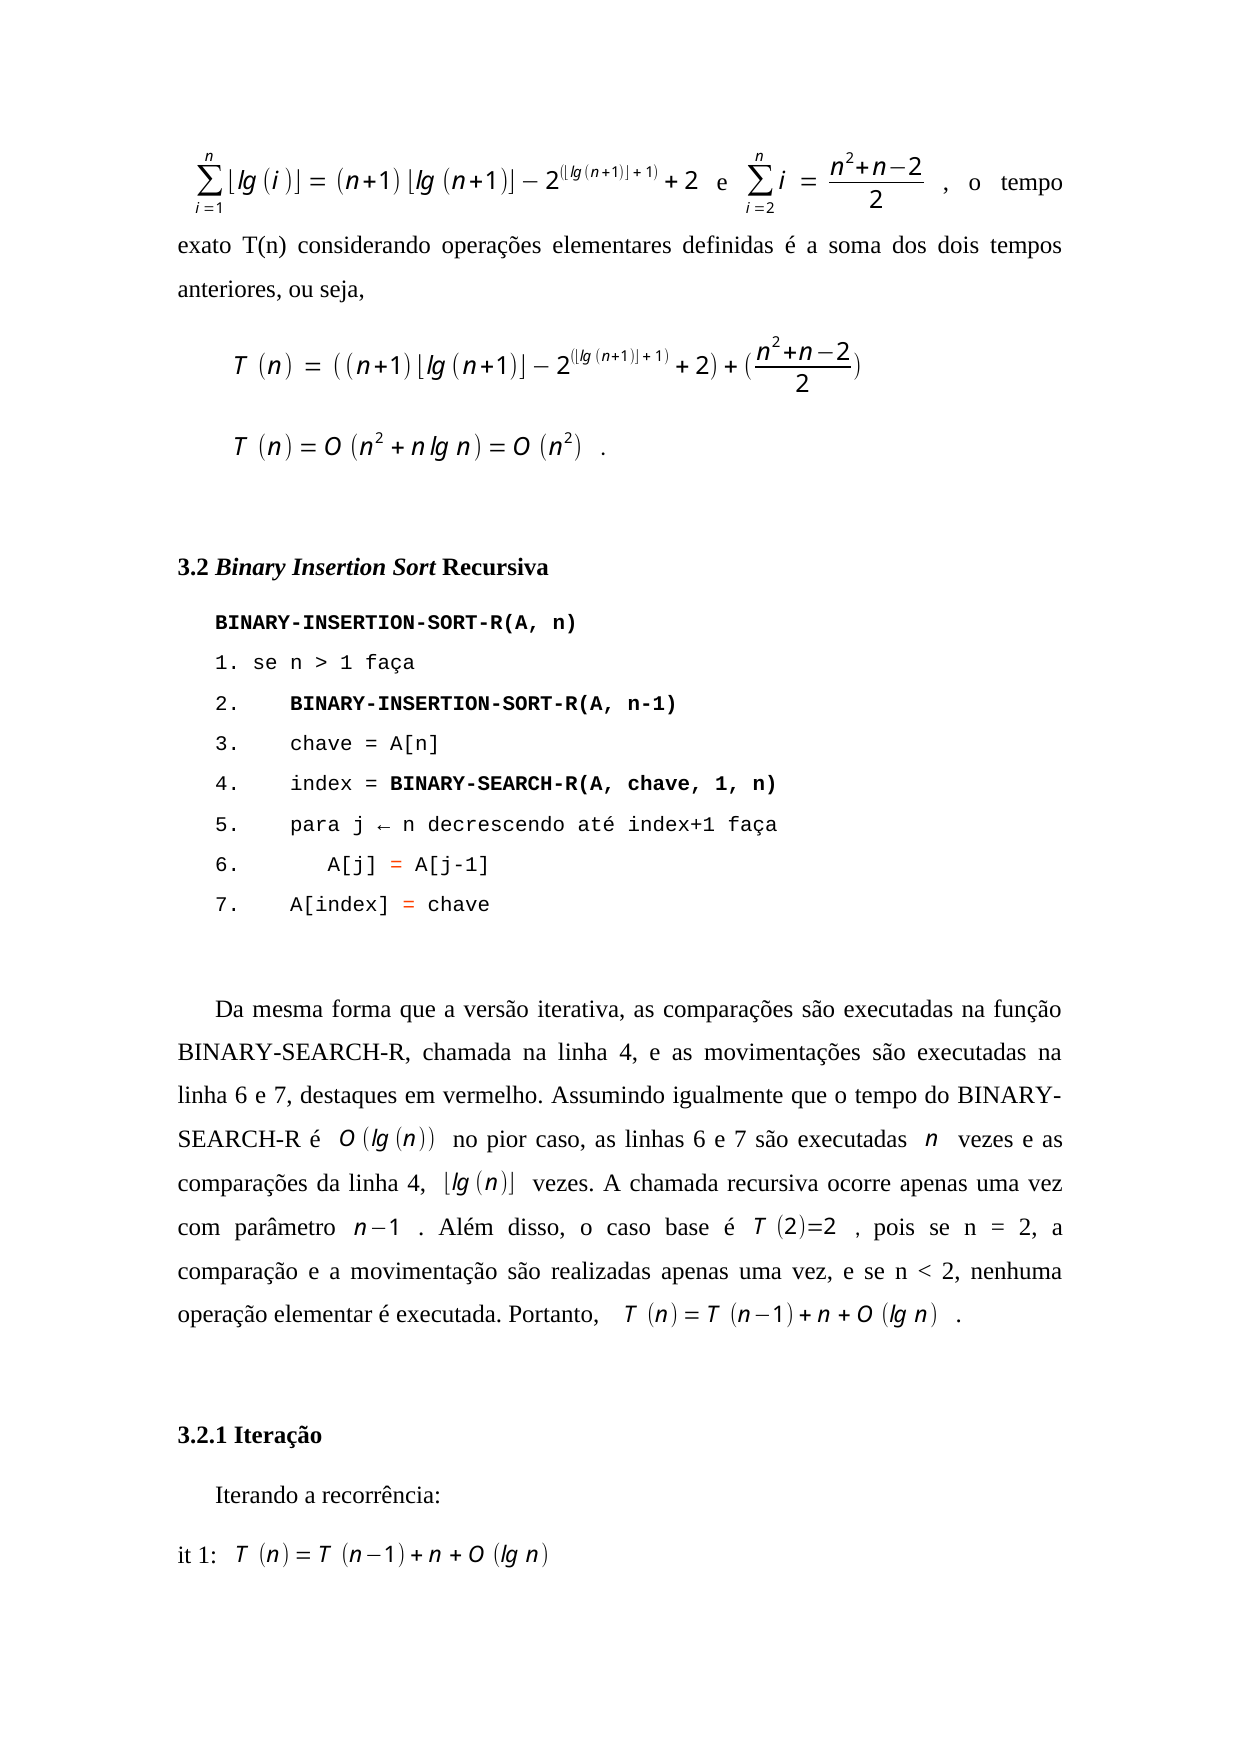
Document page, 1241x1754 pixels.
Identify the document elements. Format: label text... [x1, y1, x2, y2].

text 4. index = BINARY-SEARCH-R(A, chave, 1, n) [177, 773, 1063, 797]
text BINARY-INSERTION-SORT-R(A, n) [177, 612, 1063, 636]
text 1. se n > 1 faça [177, 652, 1063, 676]
text Da mesma forma que a versão iterativa, as comparações são executadas na função BINARY-SEARCH-R, chamada na linha 4, e as movimentações são executadas na linha 6 e 7, destaques em vermelho. Assumindo igualmente que o tempo do BINARY-SEARCH-R éno pior caso, as linhas 6 e 7 são executadasvezes e as comparações da linha 4,vezes. A chamada recursiva ocorre apenas uma vez com parâmetro. Além disso, o caso base é, pois se n = 2, a comparação e a movimentação são realizadas apenas uma vez, e se n < 2, nenhuma operação elementar é executada. Portanto, . [177, 994, 1063, 1329]
text 7. A[index] = chave [177, 894, 1063, 918]
text it 1: [177, 1540, 1063, 1570]
text A operação elementar de comparação é executada na função BINARY-SEARCH, chamada na linha 3, e a movimentação é executada nas linhas 5 e 6, destaques em vermelho. Considerando essas duas operações e assumindo pelas demonstrações da aula que o tempo da busca binária éno pior caso, a linha 3 é executadavezes e as linhas 5 e 6 são executadasvezes. Portanto, dado que e, o tempo exato T(n) considerando operações elementares definidas é a soma dos dois tempos anteriores, ou seja, [177, 148, 1063, 302]
text 6. A[j] = A[j-1] [177, 854, 1063, 877]
text Iterando a recorrência: [177, 1480, 1063, 1509]
text . [177, 429, 1063, 462]
text 3.2 Binary Insertion Sort Recursiva [177, 552, 1063, 581]
text 3. chave = A[n] [177, 733, 1063, 757]
text 5. para j ← n decrescendo até index+1 faça [177, 813, 1063, 837]
text 2. BINARY-INSERTION-SORT-R(A, n-1) [177, 693, 1063, 716]
text 3.2.1 Iteração [177, 1420, 1063, 1449]
